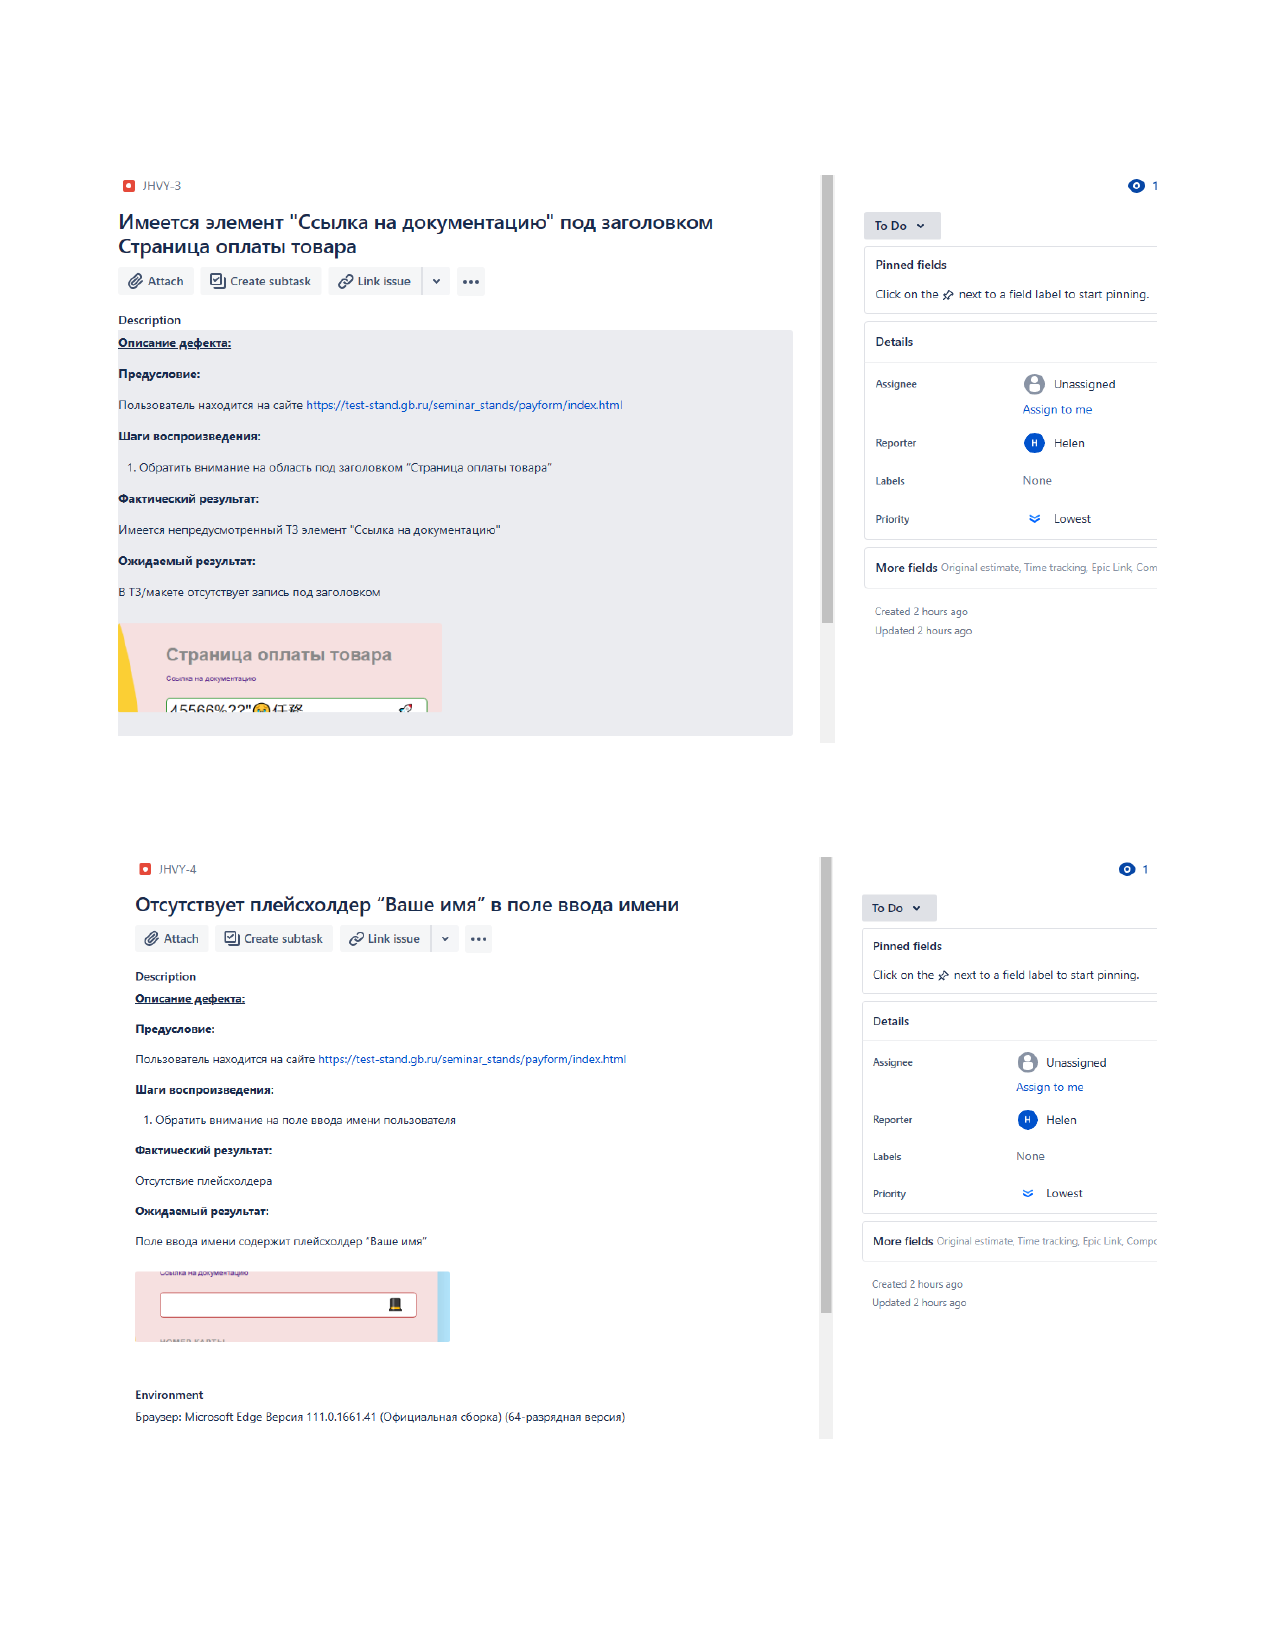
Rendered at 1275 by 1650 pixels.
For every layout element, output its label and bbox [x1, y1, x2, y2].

picture [118, 175, 1157, 743]
picture [118, 857, 1157, 1439]
